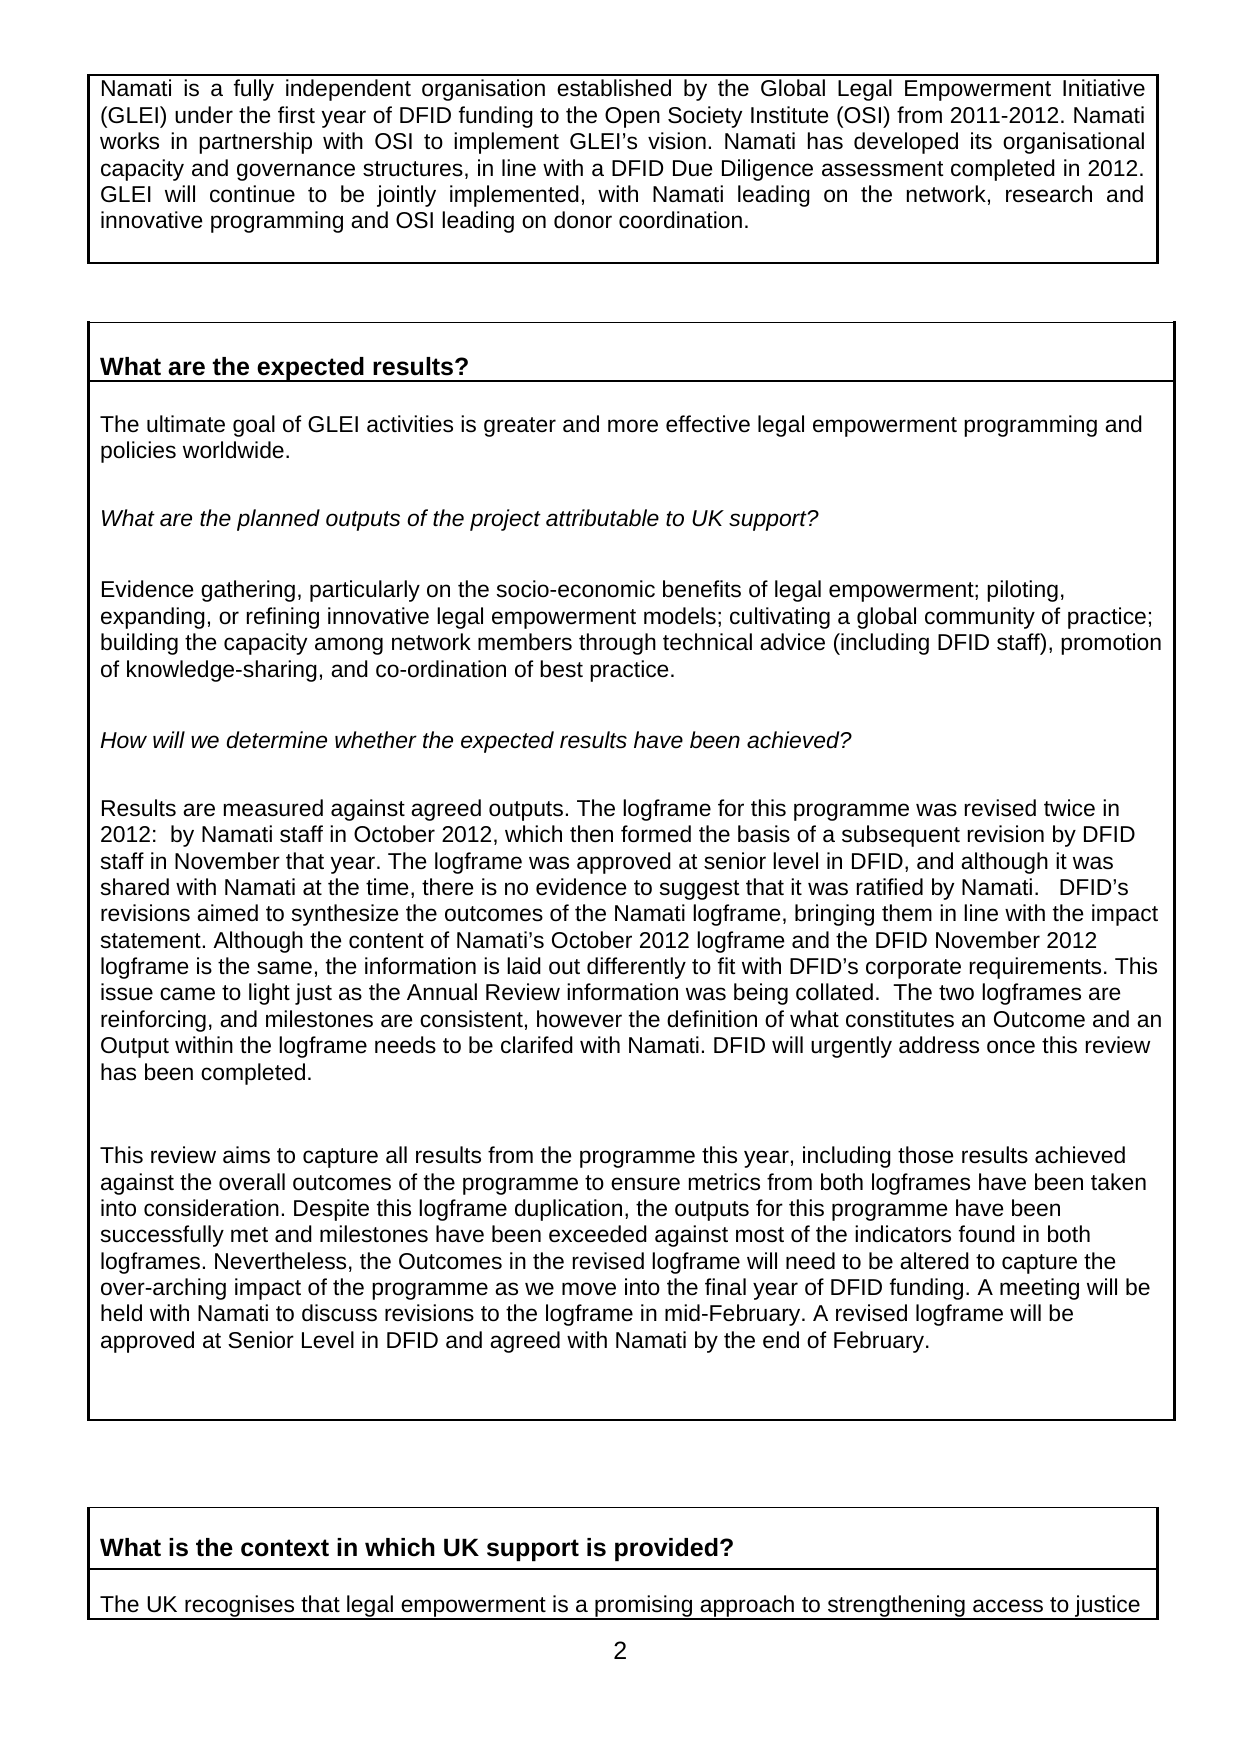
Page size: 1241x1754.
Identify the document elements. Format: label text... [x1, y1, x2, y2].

table_header What are the expected results? [90, 323, 1173, 380]
table_header What is the context in which UK support is provided? [90, 1508, 1156, 1568]
table_cell The ultimate goal of GLEI activities is greater and more effective legal empowerment programming and policies worldwide. What are the planned outputs of the project attributable to UK support? Evidence gathering, particularly on the socio-economic benefits of legal empowerment; piloting, expanding, or refining innovative legal empowerment models; cultivating a global community of practice; building the capacity among network members through technical advice (including DFID staff), promotion of knowledge-sharing, and co-ordination of best practice. How will we determine whether the expected results have been achieved? Results are measured against agreed outputs. The logframe for this programme was revised twice in 2012: by Namati staff in October 2012, which then formed the basis of a subsequent revision by DFID staff in November that year. The logframe was approved at senior level in DFID, and although it was shared with Namati at the time, there is no evidence to suggest that it was ratified by Namati. DFID’s revisions aimed to synthesize the outcomes of the Namati logframe, bringing them in line with the impact statement. Although the content of Namati’s October 2012 logframe and the DFID November 2012 logframe is the same, the information is laid out differently to fit with DFID’s corporate requirements. This issue came to light just as the Annual Review information was being collated. The two logframes are reinforcing, and milestones are consistent, however the definition of what constitutes an Outcome and an Output within the logframe needs to be clarifed with Namati. DFID will urgently address once this review has been completed. This review aims to capture all results from the programme this year, including those results achieved against the overall outcomes of the programme to ensure metrics from both logframes have been taken into consideration. Despite this logframe duplication, the outputs for this programme have been successfully met and milestones have been exceeded against most of the indicators found in both logframes. Nevertheless, the Outcomes in the revised logframe will need to be altered to capture the over-arching impact of the programme as we move into the final year of DFID funding. A meeting will be held with Namati to discuss revisions to the logframe in mid-February. A revised logframe will be approved at Senior Level in DFID and agreed with Namati by the end of February. [90, 382, 1173, 1419]
table_cell The UK recognises that legal empowerment is a promising approach to strengthening access to justice [90, 1570, 1156, 1618]
table_cell Namati is a fully independent organisation established by the Global Legal Empowerment Initiative (GLEI) under the first year of DFID funding to the Open Society Institute (OSI) from 2011-2012. Namati works in partnership with OSI to implement GLEI’s vision. Namati has developed its organisational capacity and governance structures, in line with a DFID Due Diligence assessment completed in 2012. GLEI will continue to be jointly implemented, with Namati leading on the network, research and innovative programming and OSI leading on donor coordination. [90, 76, 1156, 262]
